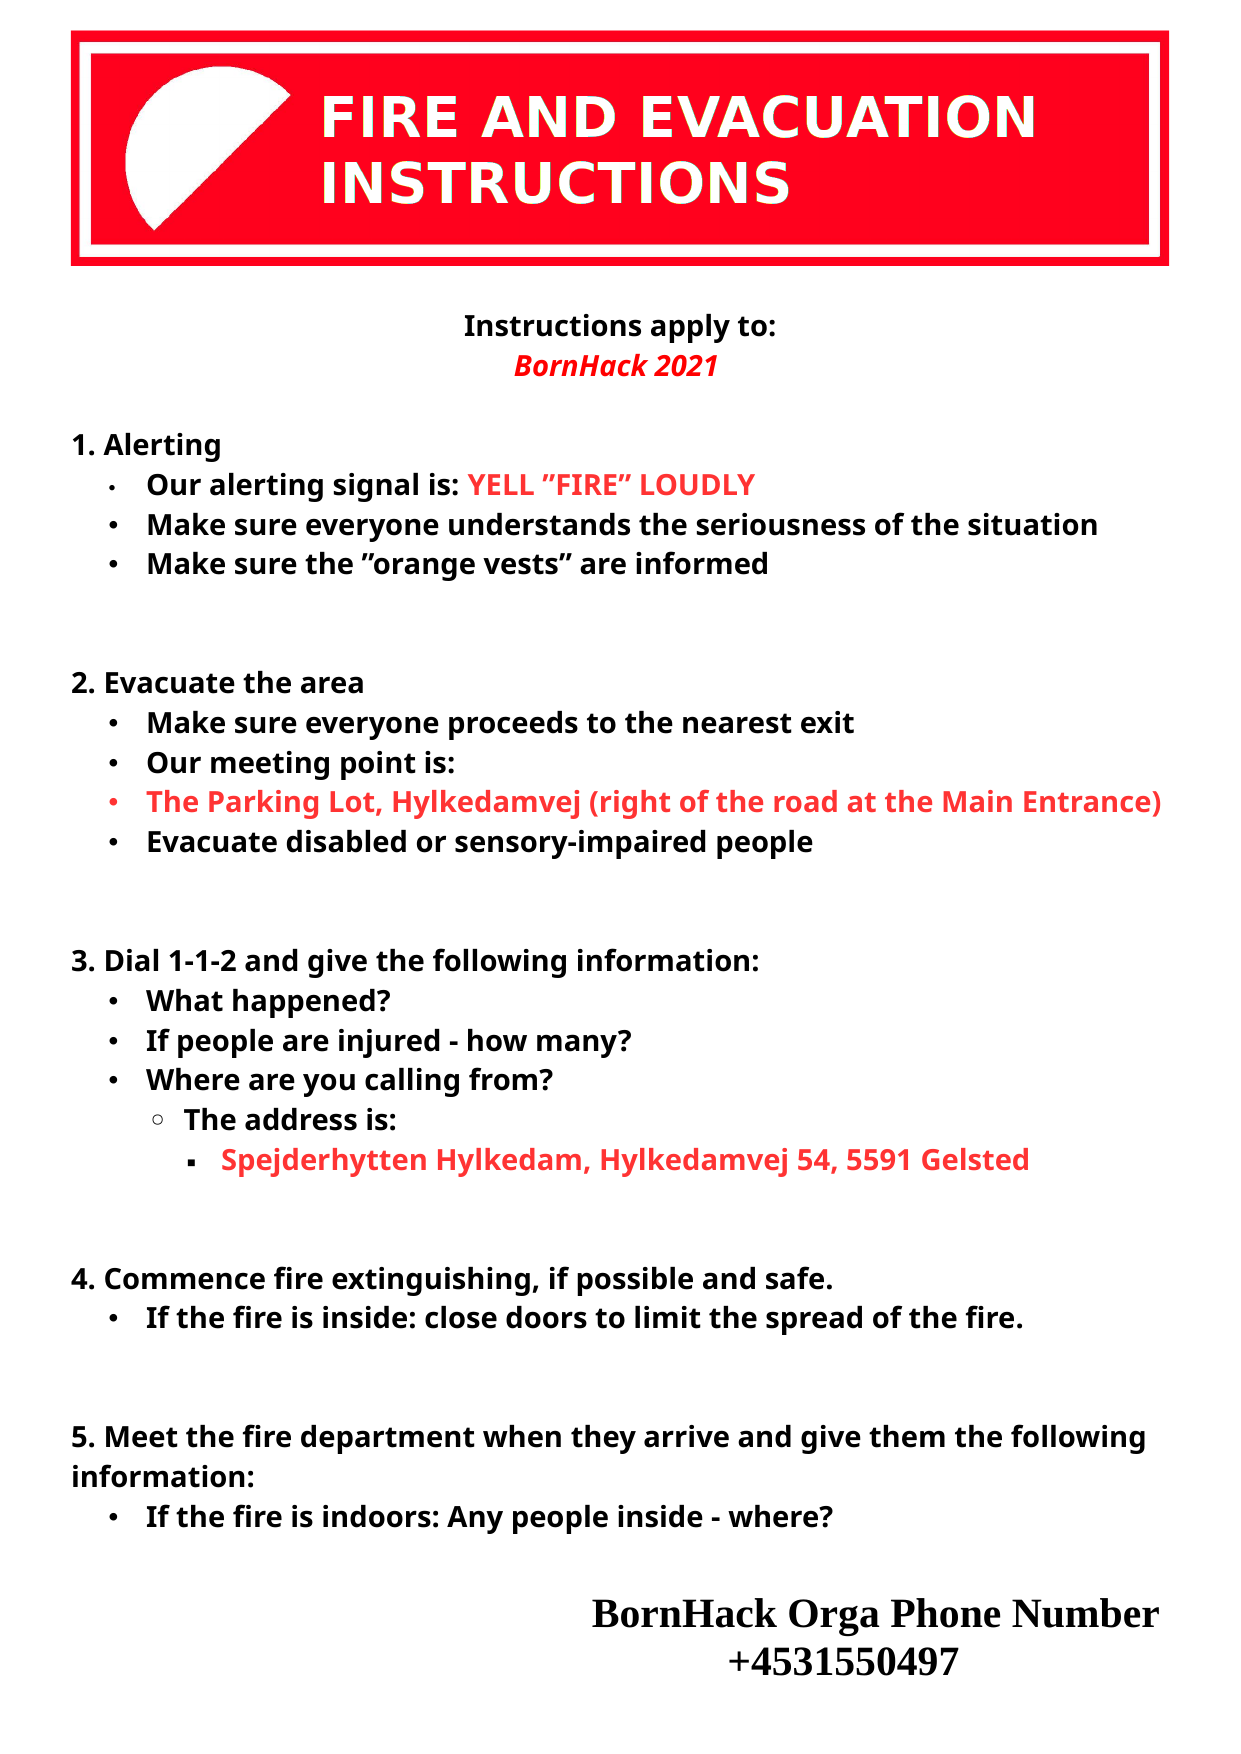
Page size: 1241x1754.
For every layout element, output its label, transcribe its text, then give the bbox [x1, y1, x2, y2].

list Where are you calling from? [108, 1059, 1169, 1099]
text 1. Alerting [71, 424, 1169, 464]
list Spejderhytten Hylkedam, Hylkedamvej 54, 5591 Gelsted [183, 1139, 1169, 1179]
list The address is: [146, 1099, 1169, 1139]
text 3. Dial 1-1-2 and give the following information: [71, 941, 1169, 980]
list Make sure everyone proceeds to the nearest exit [108, 702, 1169, 742]
text BornHack 2021 [71, 345, 1169, 385]
text 5. Meet the fire department when they arrive and give them the following information: [71, 1417, 1169, 1496]
list Make sure the ”orange vests” are informed [108, 544, 1169, 583]
list If the fire is inside: close doors to limit the spread of the fire. [108, 1298, 1169, 1337]
list Evacuate disabled or sensory-impaired people [108, 821, 1169, 861]
text 4. Commence fire extinguishing, if possible and safe. [71, 1258, 1169, 1298]
list Our meeting point is: [108, 742, 1169, 782]
text 2. Evacuate the area [71, 663, 1169, 702]
list What happened? [108, 980, 1169, 1020]
list Make sure everyone understands the seriousness of the situation [108, 504, 1169, 544]
list The Parking Lot, Hylkedamvej (right of the road at the Main Entrance) [108, 782, 1169, 821]
text Instructions apply to: [71, 306, 1169, 345]
list If people are injured - how many? [108, 1020, 1169, 1059]
list Our alerting signal is: YELL ”FIRE” LOUDLY [108, 464, 1169, 504]
list If the fire is indoors: Any people inside - where? [108, 1496, 1169, 1536]
picture [70, 30, 1170, 266]
